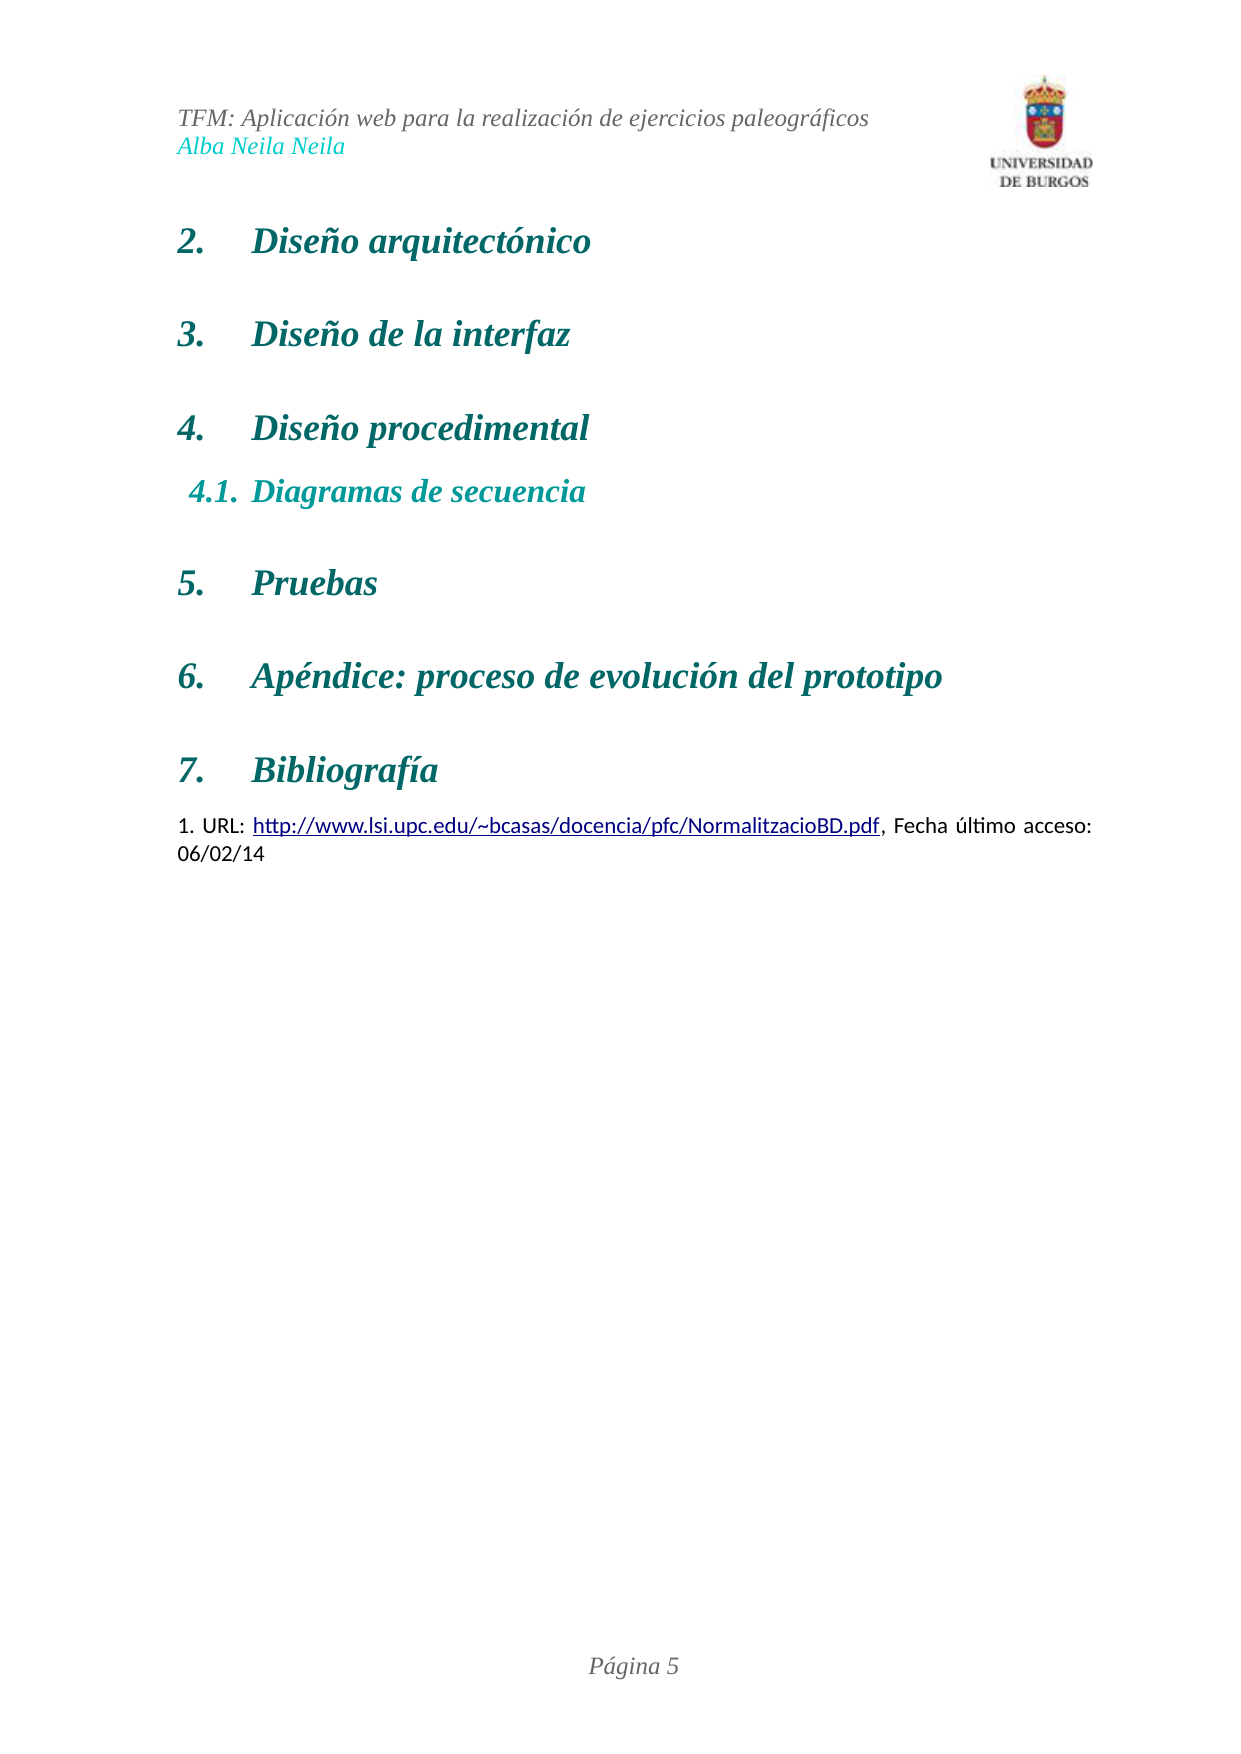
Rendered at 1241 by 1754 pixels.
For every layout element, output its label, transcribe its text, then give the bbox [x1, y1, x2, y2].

subtitle Diseño arquitectónico [177, 218, 1092, 261]
picture [990, 75, 1093, 187]
subtitle Diseño de la interfaz [177, 312, 1092, 355]
subtitle Diseño procedimental [177, 405, 1092, 448]
subtitle Apéndice: proceso de evolución del prototipo [177, 654, 1092, 697]
subtitle Pruebas [177, 560, 1092, 603]
subtitle Bibliografía [177, 747, 1092, 790]
subtitle Diagramas de secuencia [189, 472, 1092, 510]
text 1. URL: http://www.lsi.upc.edu/~bcasas/docencia/pfc/NormalitzacioBD.pdf, Fecha último acceso: 06/02/14 [177, 811, 1092, 867]
